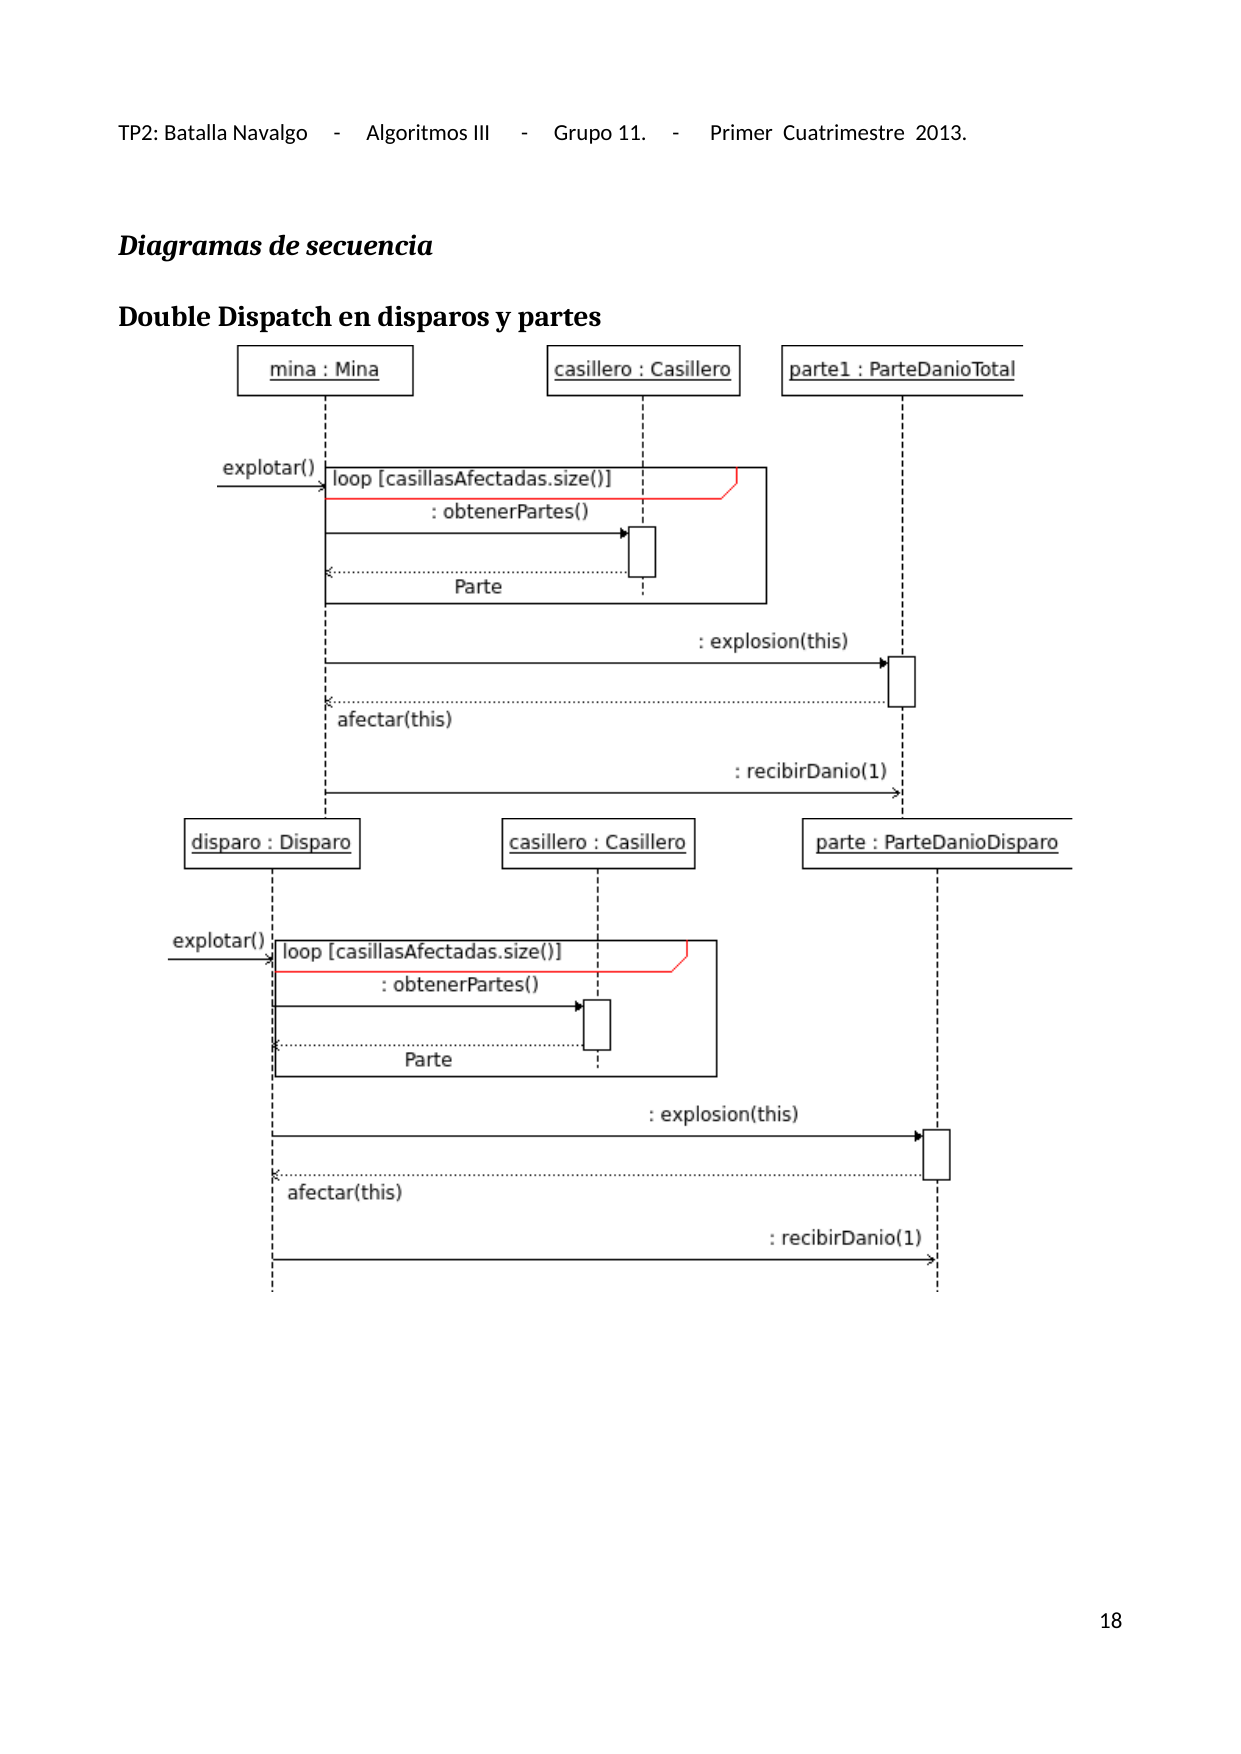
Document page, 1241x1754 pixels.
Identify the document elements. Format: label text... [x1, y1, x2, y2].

picture [167, 345, 1073, 1292]
text Diagramas de secuencia [118, 229, 1122, 262]
text Double Dispatch en disparos y partes [118, 300, 1122, 333]
